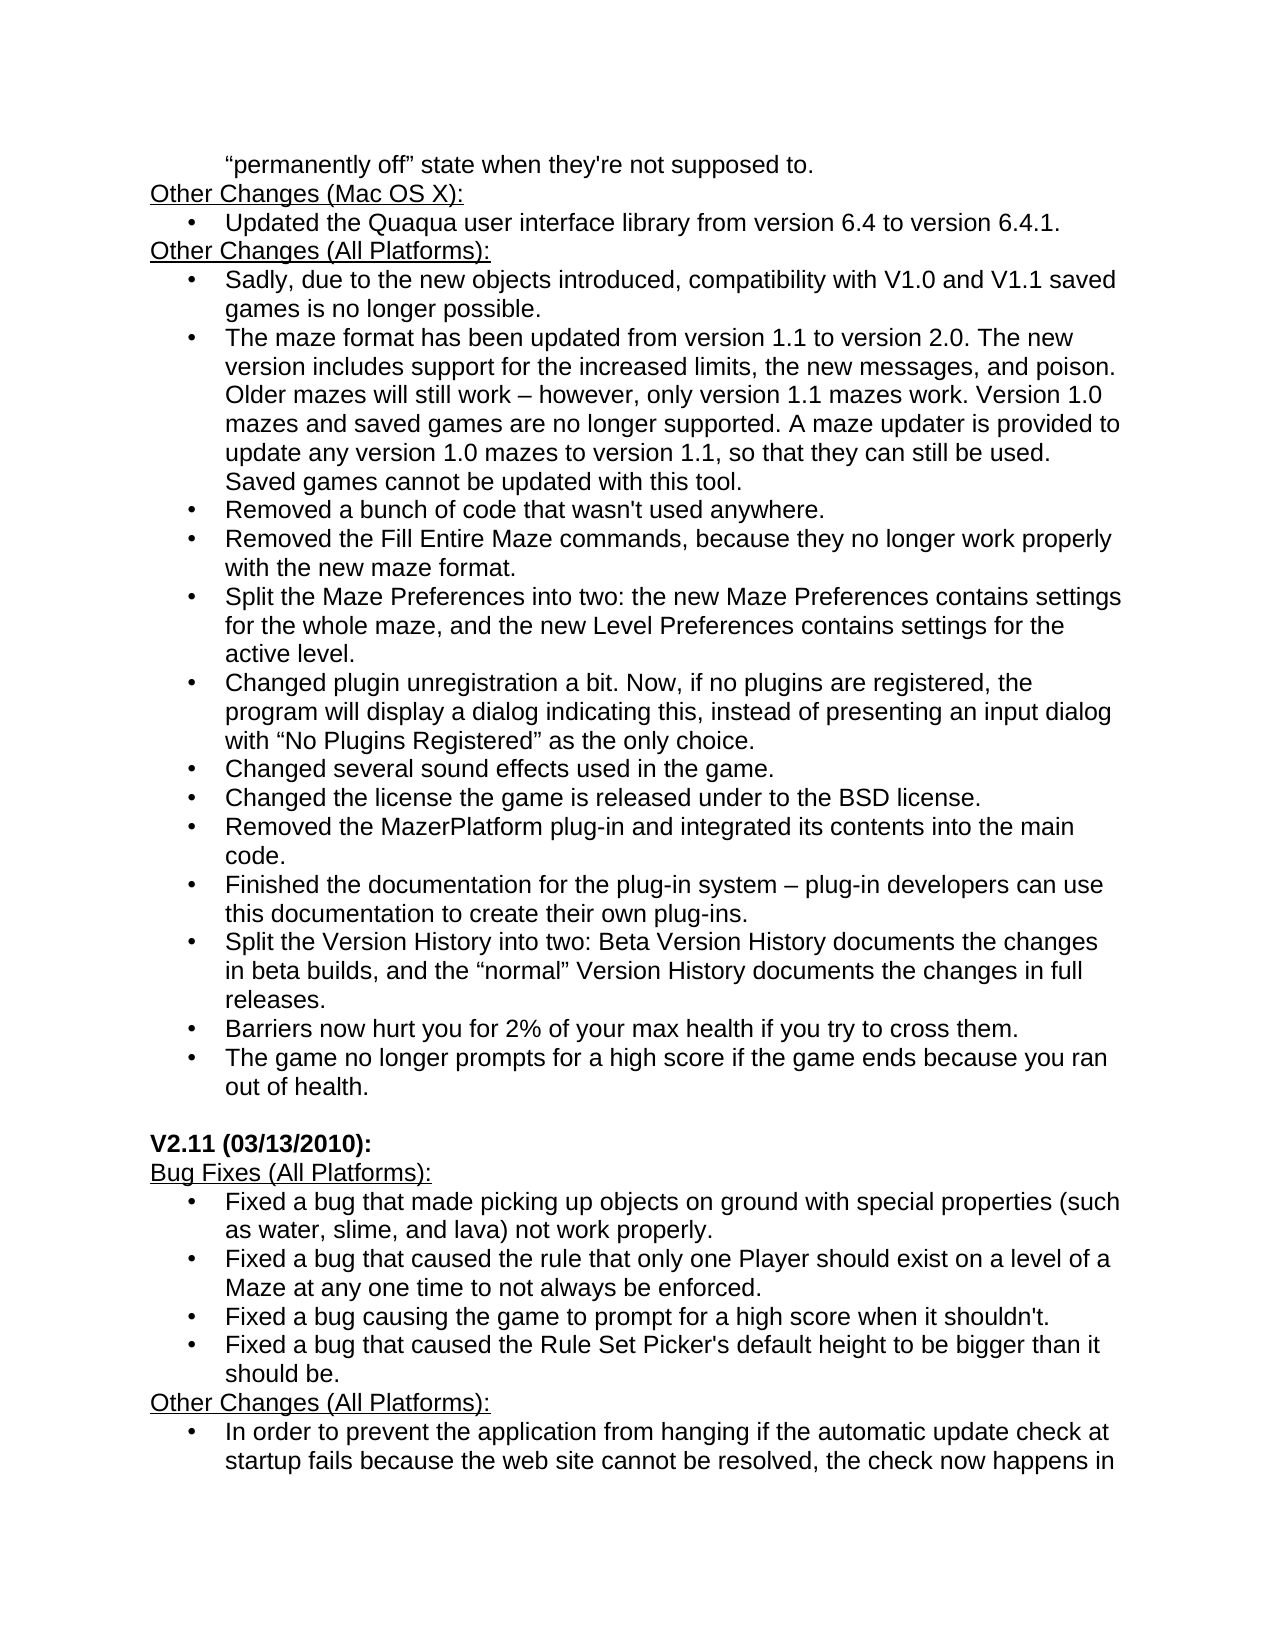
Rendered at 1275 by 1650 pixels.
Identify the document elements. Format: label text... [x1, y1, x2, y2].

list The game no longer prompts for a high score if the game ends because you ran out of health. [187, 1043, 1125, 1100]
list Sadly, due to the new objects introduced, compatibility with V1.0 and V1.1 saved games is no longer possible. [187, 265, 1125, 323]
list Split the Maze Preferences into two: the new Maze Preferences contains settings for the whole maze, and the new Level Preferences contains settings for the active level. [187, 582, 1125, 668]
list Removed the Fill Entire Maze commands, because they no longer work properly with the new maze format. [187, 524, 1125, 582]
text V2.11 (03/13/2010): [150, 1129, 1125, 1158]
list Fixed a bug that caused the Rule Set Picker's default height to be bigger than it should be. [187, 1331, 1125, 1388]
list Split the Version History into two: Beta Version History documents the changes in beta builds, and the “normal” Version History documents the changes in full releases. [187, 927, 1125, 1014]
list Fixed a bug that made picking up objects on ground with special properties (such as water, slime, and lava) not work properly. [187, 1186, 1125, 1244]
list In order to prevent the application from hanging if the automatic update check at startup fails because the web site cannot be resolved, the check now happens in [187, 1417, 1125, 1474]
text Other Changes (All Platforms): [150, 1388, 1125, 1417]
text Bug Fixes (All Platforms): [150, 1158, 1125, 1186]
list Finished the documentation for the plug-in system – plug-in developers can use this documentation to create their own plug-ins. [187, 870, 1125, 927]
list Removed the MazerPlatform plug-in and integrated its contents into the main code. [187, 812, 1125, 870]
list “permanently off” state when they're not supposed to. [187, 150, 1125, 179]
text Other Changes (Mac OS X): [150, 179, 1125, 207]
list Fixed a bug that caused the rule that only one Player should exist on a level of a Maze at any one time to not always be enforced. [187, 1244, 1125, 1302]
list Removed a bunch of code that wasn't used anywhere. [187, 495, 1125, 524]
list The maze format has been updated from version 1.1 to version 2.0. The new version includes support for the increased limits, the new messages, and poison. Older mazes will still work – however, only version 1.1 mazes work. Version 1.0 mazes and saved games are no longer supported. A maze updater is provided to update any version 1.0 mazes to version 1.1, so that they can still be used. Saved games cannot be updated with this tool. [187, 323, 1125, 495]
list Changed the license the game is released under to the BSD license. [187, 783, 1125, 812]
text Other Changes (All Platforms): [150, 236, 1125, 265]
list Changed plugin unregistration a bit. Now, if no plugins are registered, the program will display a dialog indicating this, instead of presenting an input dialog with “No Plugins Registered” as the only choice. [187, 668, 1125, 754]
list Changed several sound effects used in the game. [187, 754, 1125, 783]
list Barriers now hurt you for 2% of your max health if you try to cross them. [187, 1014, 1125, 1043]
list Updated the Quaqua user interface library from version 6.4 to version 6.4.1. [187, 207, 1125, 236]
list Fixed a bug causing the game to prompt for a high score when it shouldn't. [187, 1302, 1125, 1331]
